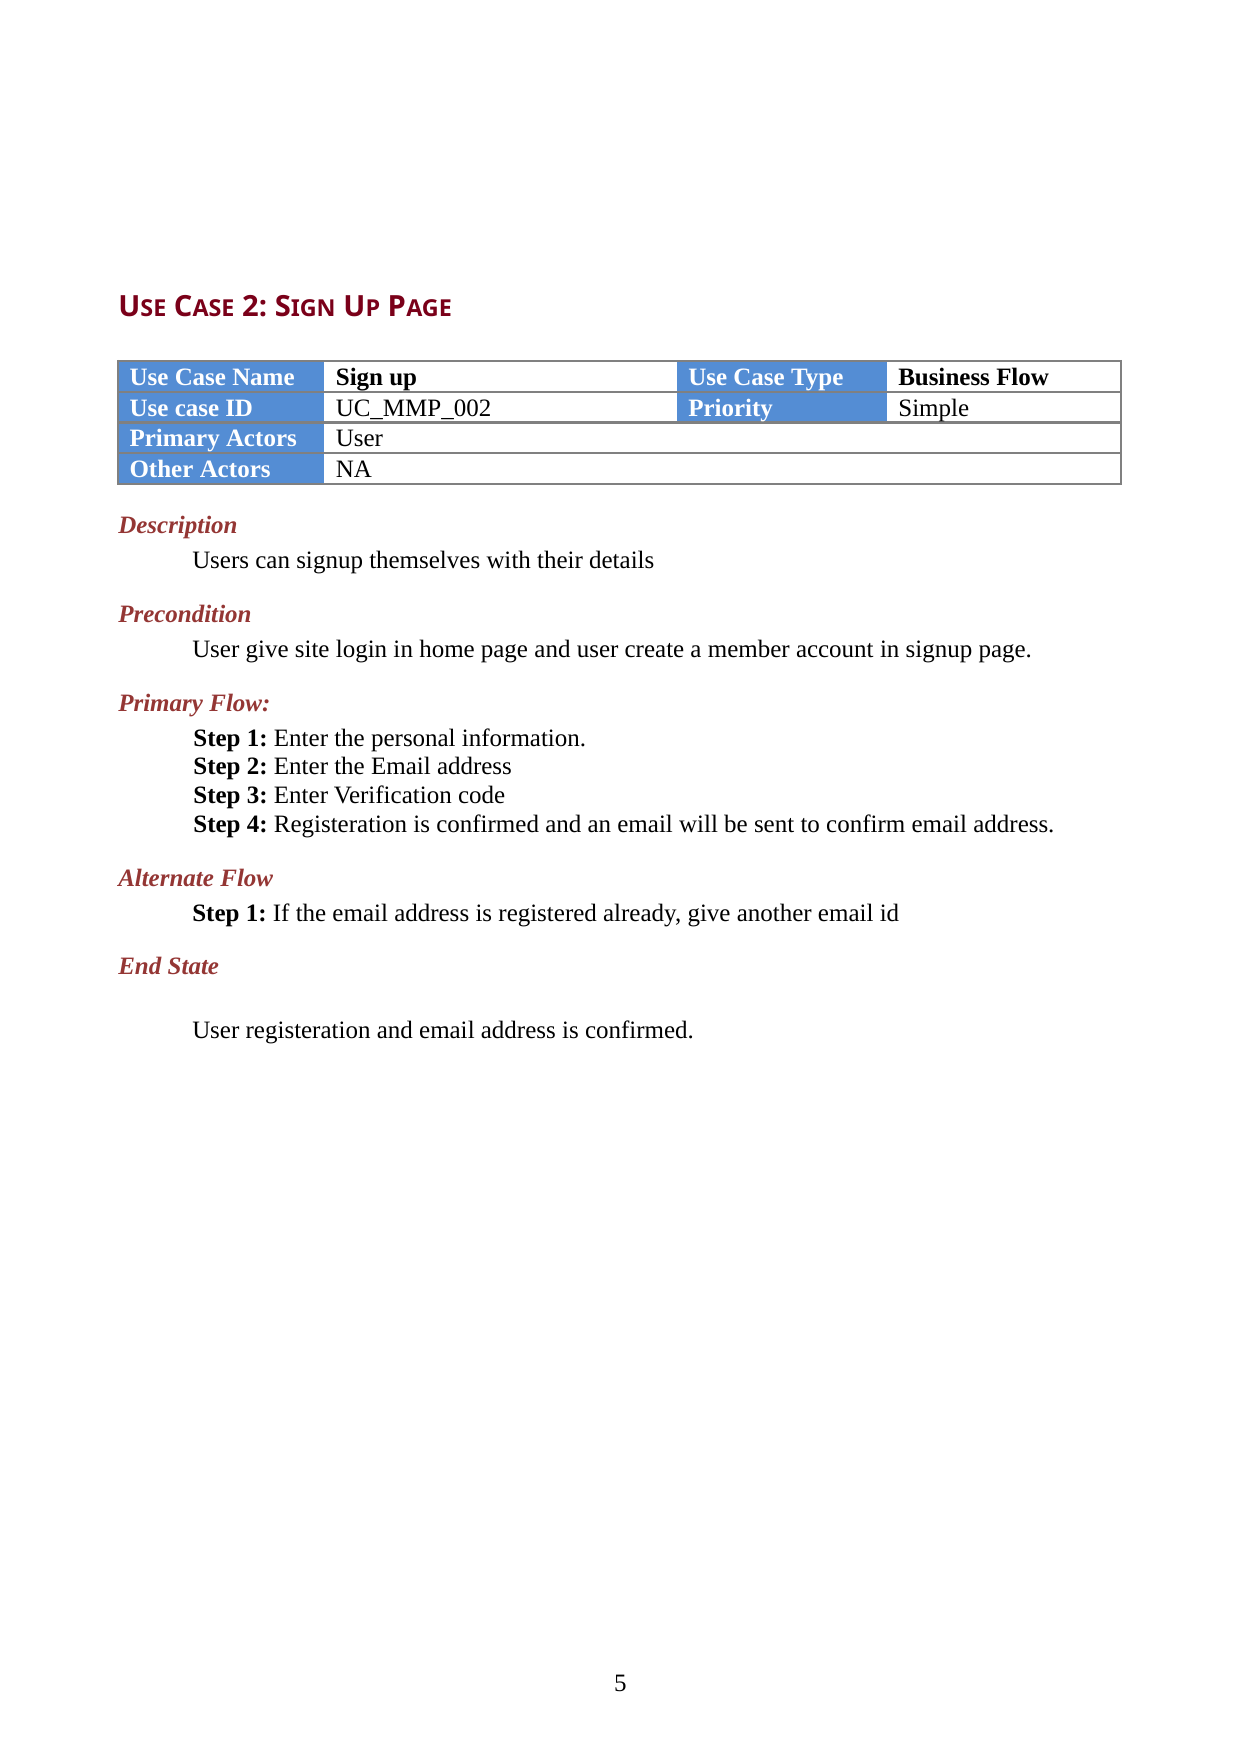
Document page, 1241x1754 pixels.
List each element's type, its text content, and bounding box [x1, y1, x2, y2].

text User registeration and email address is confirmed. [118, 1011, 1122, 1045]
table_header Use Case Type [677, 362, 887, 391]
table_header Use Case Name [119, 362, 324, 391]
table_cell Priority [677, 393, 887, 421]
table_cell Other Actors [119, 454, 324, 483]
subtitle End State [118, 951, 1122, 980]
text Step 1: If the email address is registered already, give another email id [118, 898, 1122, 926]
table_cell Primary Actors [119, 424, 324, 452]
text User give site login in home page and user create a member account in signup page. [118, 634, 1122, 663]
text Step 1: Enter the personal information. [193, 723, 1122, 751]
text Step 3: Enter Verification code [193, 780, 1122, 809]
table_header Sign up [324, 362, 677, 391]
table_cell User [324, 424, 1120, 452]
table_cell UC_MMP_002 [324, 393, 677, 421]
text Users can signup themselves with their details [118, 545, 1122, 574]
subtitle Use Case 2: Sign Up Page [118, 285, 1122, 325]
table_header Business Flow [887, 362, 1120, 391]
text Step 4: Registeration is confirmed and an email will be sent to confirm email address. [193, 809, 1122, 838]
subtitle Primary Flow: [118, 688, 1122, 716]
table_cell NA [324, 454, 1120, 483]
text Step 2: Enter the Email address [193, 751, 1122, 780]
table_cell Use case ID [119, 393, 324, 421]
subtitle Precondition [118, 599, 1122, 628]
subtitle Description [118, 510, 1122, 539]
table_cell Simple [887, 393, 1120, 421]
subtitle Alternate Flow [118, 863, 1122, 891]
